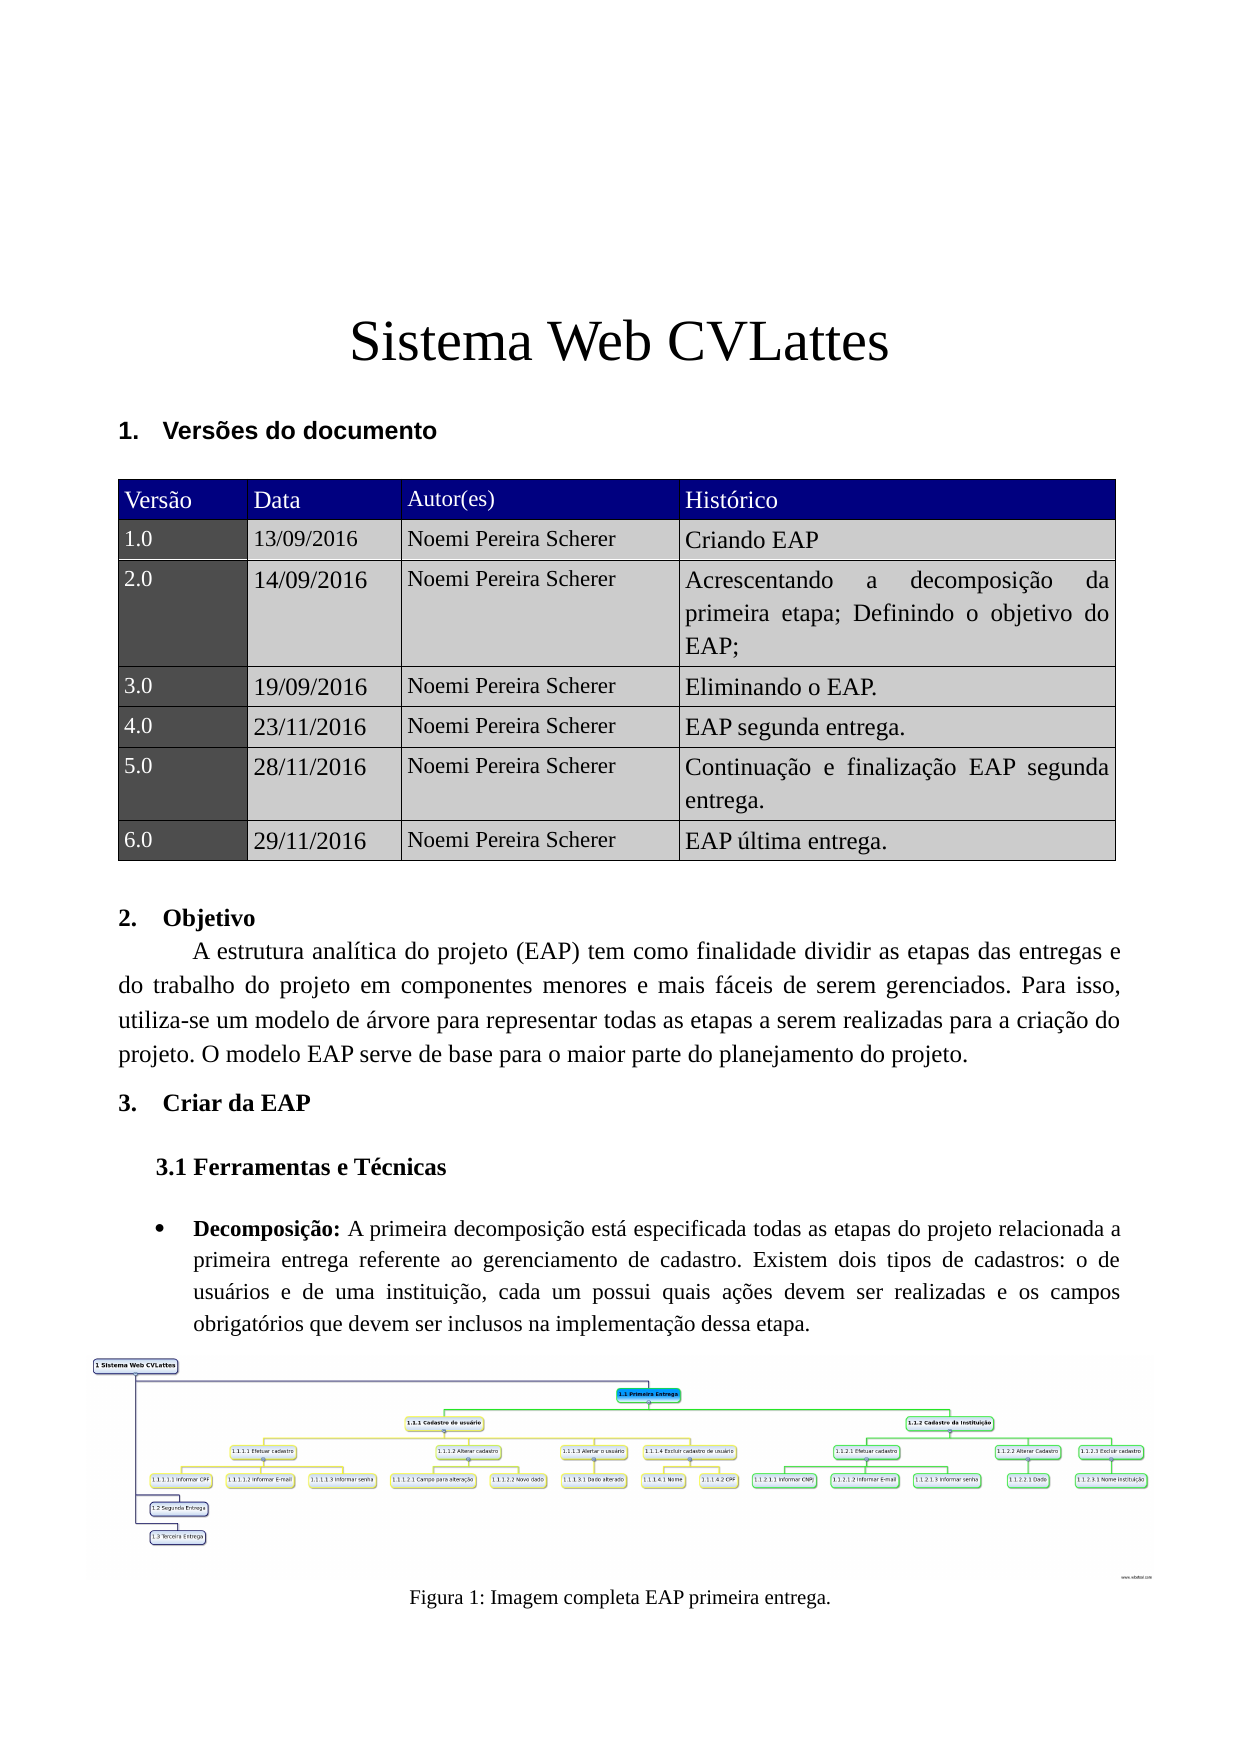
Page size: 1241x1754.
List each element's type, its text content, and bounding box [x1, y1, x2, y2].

table_cell EAP última entrega. [680, 821, 1115, 860]
list Decomposição: A primeira decomposição está especificada todas as etapas do projeto relacionada a primeira entrega referente ao gerenciamento de cadastro. Existem dois tipos de cadastros: o de usuários e de uma instituição, cada um possui quais ações devem ser realizadas e os campos obrigatórios que devem ser inclusos na implementação dessa etapa. [156, 1215, 1122, 1336]
picture [86, 1355, 1154, 1580]
table_cell 6.0 [119, 821, 247, 860]
table_cell 23/11/2016 [248, 707, 401, 747]
table_cell Noemi Pereira Scherer [402, 520, 679, 559]
table_header Autor(es) [402, 480, 679, 519]
table_cell EAP segunda entrega. [680, 707, 1115, 747]
table_cell 4.0 [119, 707, 247, 747]
table_cell Continuação e finalização EAP segunda entrega. [680, 748, 1115, 820]
table_cell Noemi Pereira Scherer [402, 561, 679, 666]
subtitle Criar da EAP [118, 1088, 1122, 1117]
table_cell 5.0 [119, 748, 247, 820]
table_cell Noemi Pereira Scherer [402, 821, 679, 860]
table_cell 28/11/2016 [248, 748, 401, 820]
subtitle 3.1 Ferramentas e Técnicas [156, 1152, 1122, 1181]
table_cell 13/09/2016 [248, 520, 401, 559]
table_cell 3.0 [119, 667, 247, 706]
table_cell Acrescentando a decomposição da primeira etapa; Definindo o objetivo do EAP; [680, 561, 1115, 666]
table_header Versão [119, 480, 247, 519]
table_cell Noemi Pereira Scherer [402, 707, 679, 747]
subtitle Objetivo [118, 903, 1122, 932]
text Figura 1: Imagem completa EAP primeira entrega. [118, 1580, 1122, 1609]
table_cell Eliminando o EAP. [680, 667, 1115, 706]
text A estrutura analítica do projeto (EAP) tem como finalidade dividir as etapas das entregas e do trabalho do projeto em componentes menores e mais fáceis de serem gerenciados. Para isso, utiliza-se um modelo de árvore para representar todas as etapas a serem realizadas para a criação do projeto. O modelo EAP serve de base para o maior parte do planejamento do projeto. [118, 936, 1122, 1068]
table_header Data [248, 480, 401, 519]
subtitle Versões do documento [118, 416, 1122, 444]
text Sistema Web CVLattes [118, 306, 1122, 373]
table_cell 14/09/2016 [248, 561, 401, 666]
table_cell Noemi Pereira Scherer [402, 667, 679, 706]
table_header Histórico [680, 480, 1115, 519]
table_cell Criando EAP [680, 520, 1115, 559]
table_cell 29/11/2016 [248, 821, 401, 860]
table_cell 1.0 [119, 520, 247, 559]
table_cell 2.0 [119, 561, 247, 666]
table_cell 19/09/2016 [248, 667, 401, 706]
table_cell Noemi Pereira Scherer [402, 748, 679, 820]
